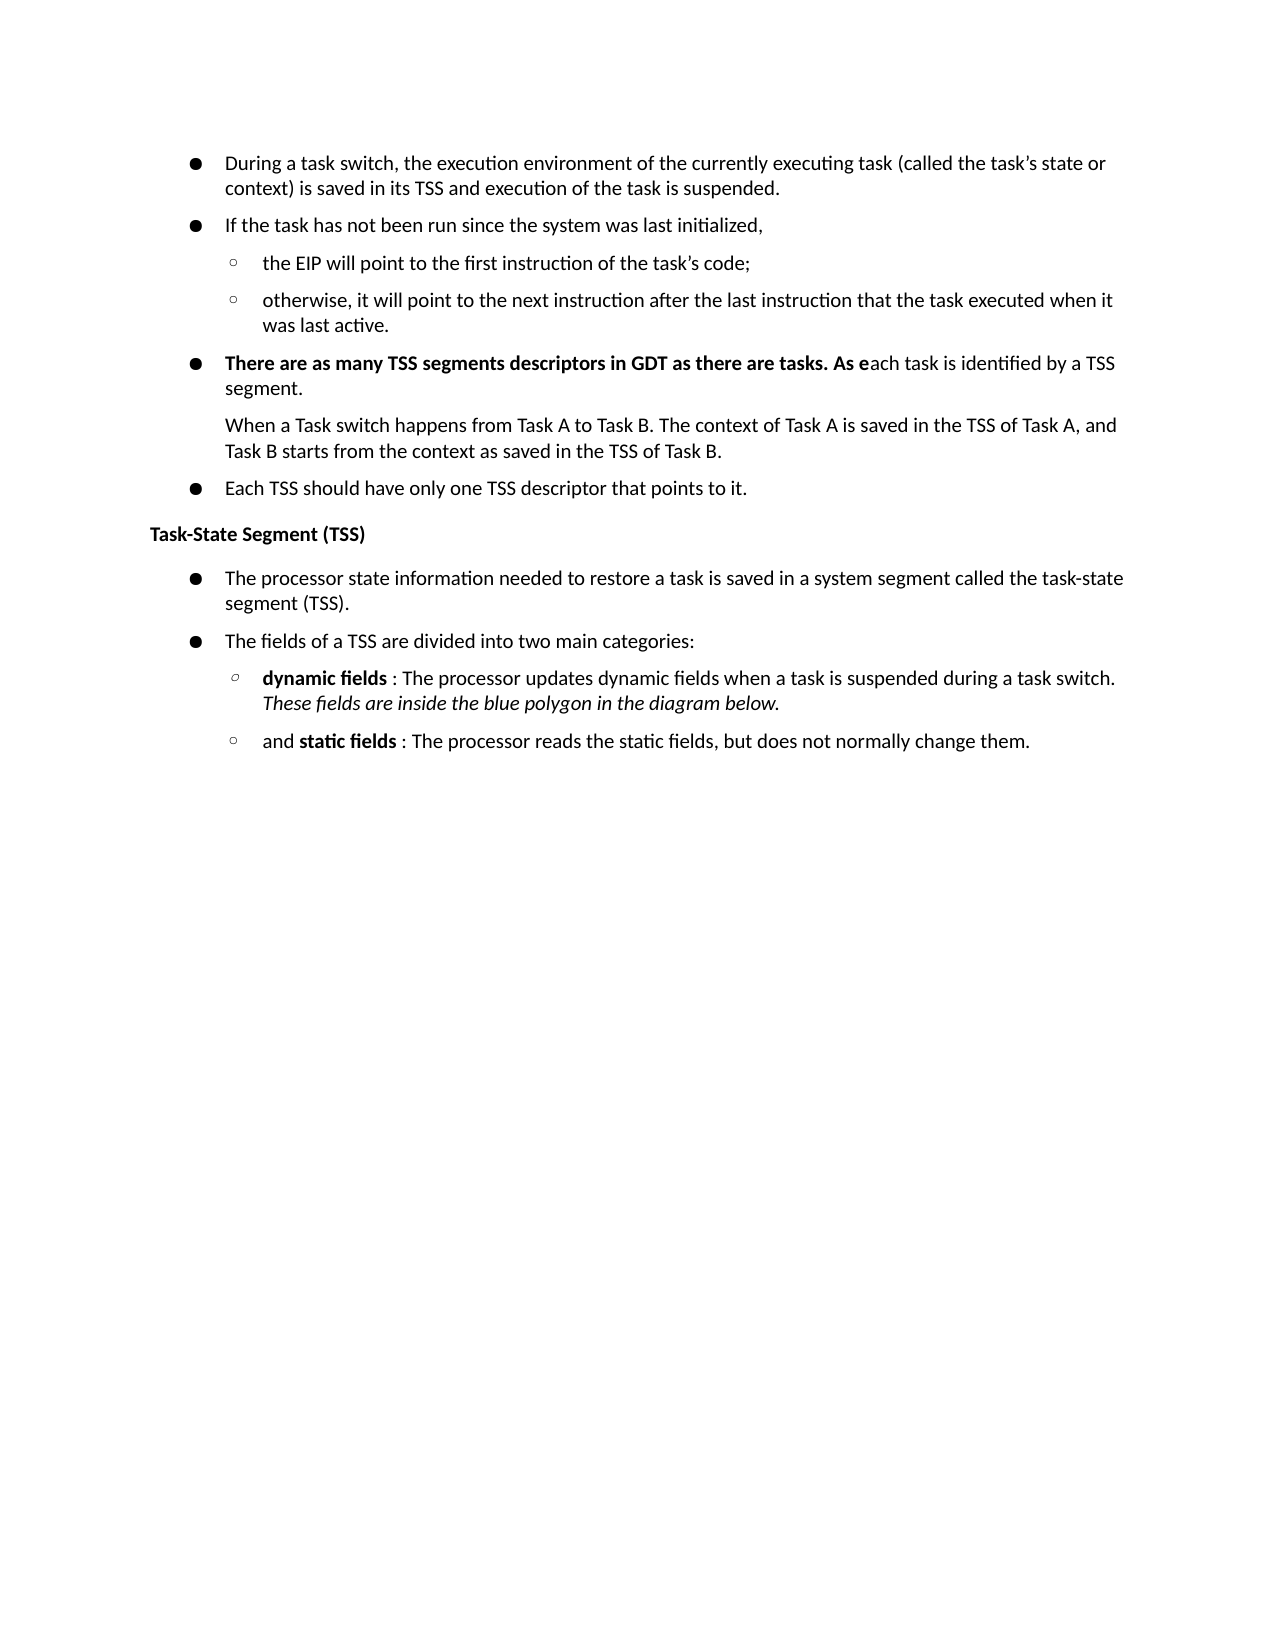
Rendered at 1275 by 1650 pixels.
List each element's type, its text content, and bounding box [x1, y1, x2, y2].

list the EIP will point to the first instruction of the task’s code; [225, 250, 1125, 275]
list The fields of a TSS are divided into two main categories: [187, 628, 1125, 653]
list When a Task switch happens from Task A to Task B. The context of Task A is saved in the TSS of Task A, and Task B starts from the context as saved in the TSS of Task B. [187, 413, 1125, 463]
subtitle Task-State Segment (TSS) [150, 521, 1125, 547]
list During a task switch, the execution environment of the currently executing task (called the task’s state or context) is saved in its TSS and execution of the task is suspended. [187, 150, 1125, 201]
list If the task has not been run since the system was last initialized, [187, 213, 1125, 238]
list and static fields : The processor reads the static fields, but does not normally change them. [225, 728, 1125, 753]
list There are as many TSS segments descriptors in GDT as there are tasks. As each task is identified by a TSS segment. [187, 350, 1125, 401]
list The processor state information needed to restore a task is saved in a system segment called the task-state segment (TSS). [187, 565, 1125, 616]
list Each TSS should have only one TSS descriptor that points to it. [187, 475, 1125, 501]
list otherwise, it will point to the next instruction after the last instruction that the task executed when it was last active. [225, 287, 1125, 338]
list dynamic fields : The processor updates dynamic fields when a task is suspended during a task switch. These fields are inside the blue polygon in the diagram below. [225, 665, 1125, 716]
